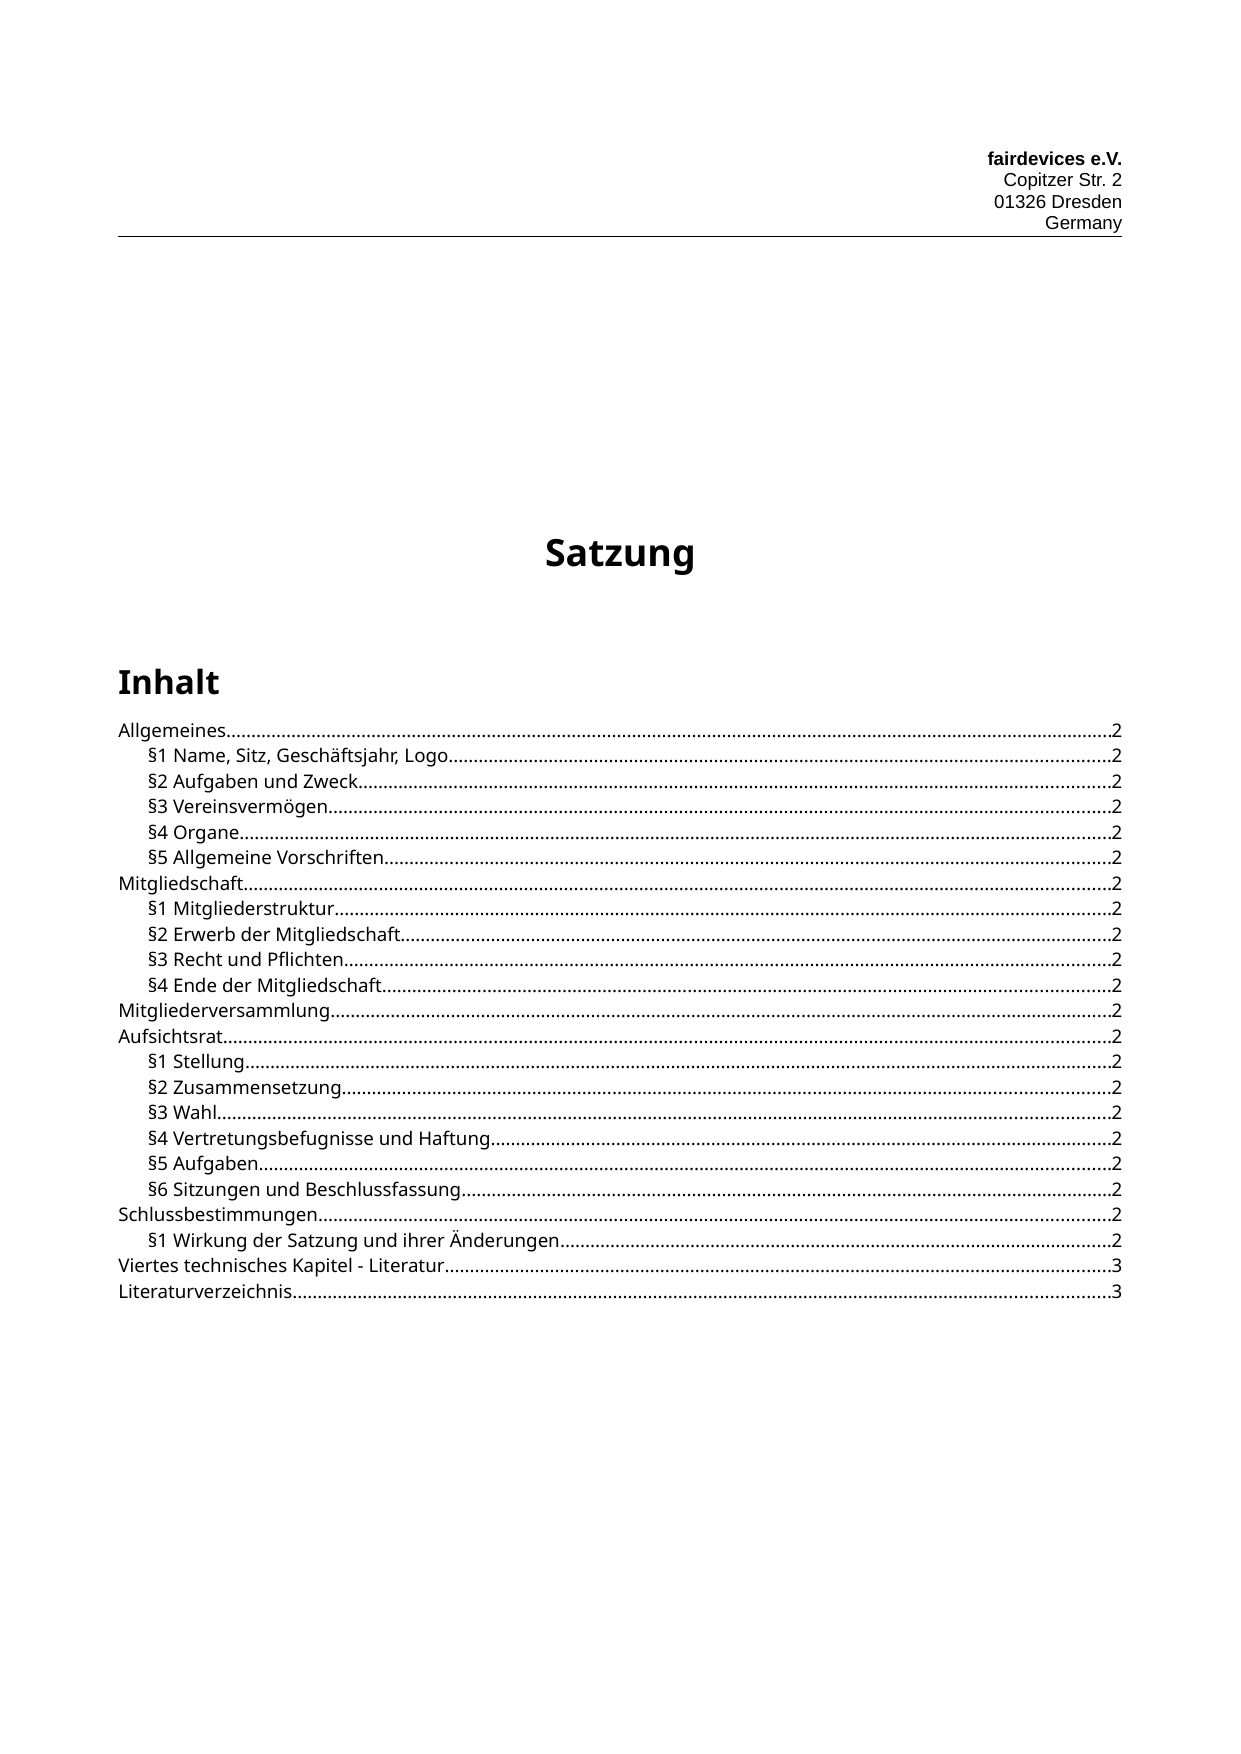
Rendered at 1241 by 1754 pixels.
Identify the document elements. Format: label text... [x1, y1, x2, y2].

text Schlussbestimmungen 2 [118, 1202, 1122, 1227]
title Satzung [118, 526, 1122, 577]
text §2 Erwerb der Mitgliedschaft 2 [148, 921, 1122, 947]
text §3 Recht und Pflichten 2 [148, 947, 1122, 972]
text §4 Organe 2 [148, 819, 1122, 844]
text §3 Wahl 2 [148, 1100, 1122, 1125]
text §5 Aufgaben 2 [148, 1151, 1122, 1176]
text §1 Stellung 2 [148, 1049, 1122, 1074]
text §2 Zusammensetzung 2 [148, 1074, 1122, 1100]
text Mitgliederversammlung 2 [118, 998, 1122, 1023]
text Aufsichtsrat 2 [118, 1023, 1122, 1049]
text §3 Vereinsvermögen 2 [148, 793, 1122, 819]
subtitle Inhalt [118, 659, 1122, 704]
text §6 Sitzungen und Beschlussfassung 2 [148, 1176, 1122, 1202]
text Viertes technisches Kapitel - Literatur 3 [118, 1253, 1122, 1278]
text Mitgliedschaft 2 [118, 870, 1122, 896]
text §4 Vertretungsbefugnisse und Haftung 2 [148, 1125, 1122, 1151]
text §5 Allgemeine Vorschriften 2 [148, 844, 1122, 870]
text §1 Wirkung der Satzung und ihrer Änderungen 2 [148, 1227, 1122, 1253]
text §1 Name, Sitz, Geschäftsjahr, Logo 2 [148, 742, 1122, 768]
text §1 Mitgliederstruktur 2 [148, 896, 1122, 921]
text §4 Ende der Mitgliedschaft 2 [148, 972, 1122, 998]
text Literaturverzeichnis 3 [118, 1278, 1122, 1304]
text Allgemeines 2 [118, 717, 1122, 742]
text §2 Aufgaben und Zweck 2 [148, 768, 1122, 793]
